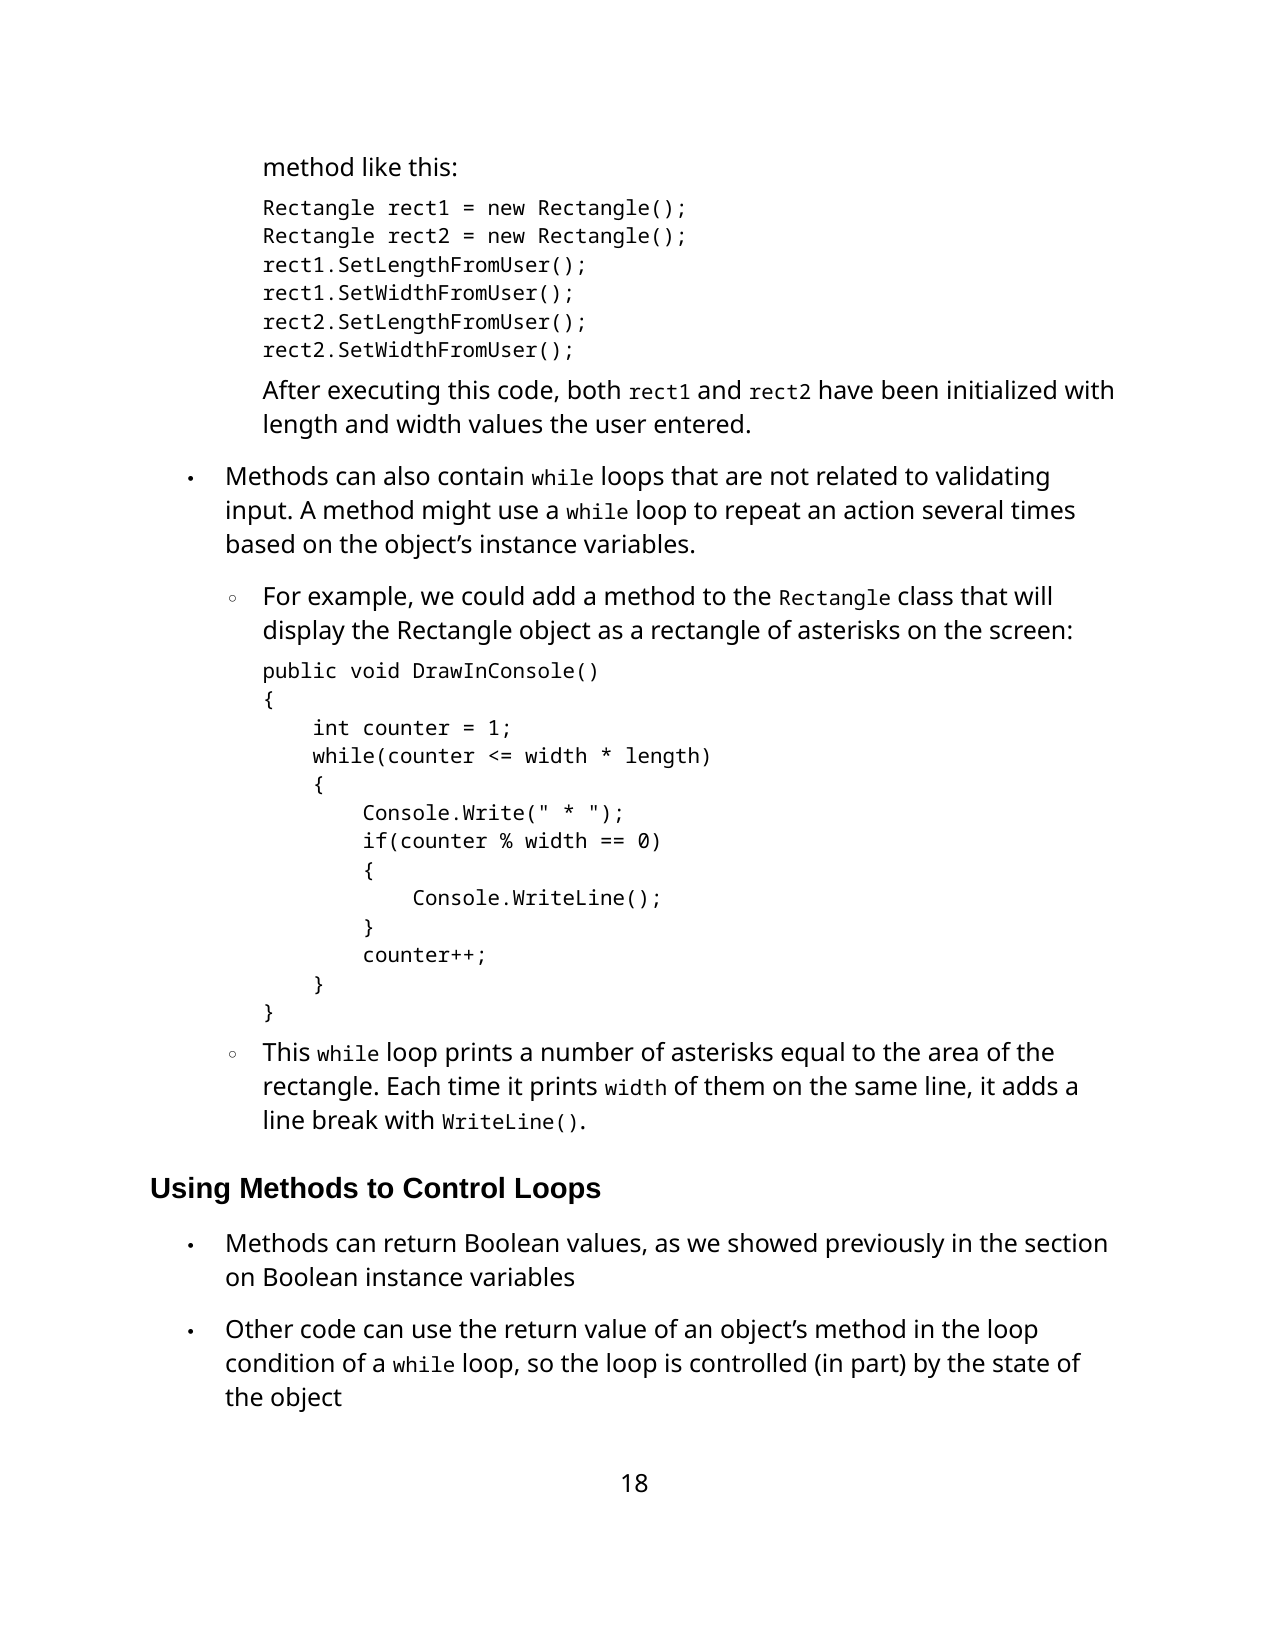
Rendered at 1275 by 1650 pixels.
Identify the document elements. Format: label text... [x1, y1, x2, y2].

list This while loop prints a number of asterisks equal to the area of the rectangle. Each time it prints width of them on the same line, it adds a line break with WriteLine(). [225, 1034, 1125, 1137]
list while(counter <= width * length) [225, 741, 1125, 769]
list Console.Write(" * "); [225, 798, 1125, 826]
list { [225, 855, 1125, 883]
list method like this: [225, 150, 1125, 184]
list if(counter % width == 0) [225, 826, 1125, 855]
list { [225, 684, 1125, 713]
list Console.WriteLine(); [225, 883, 1125, 912]
list rect1.SetWidthFromUser(); [225, 278, 1125, 307]
list rect1.SetLengthFromUser(); [225, 250, 1125, 278]
list Methods can return Boolean values, as we showed previously in the section on Boolean instance variables [187, 1226, 1125, 1294]
list Other code can use the return value of an object’s method in the loop condition of a while loop, so the loop is controlled (in part) by the state of the object [187, 1312, 1125, 1414]
list public void DrawInConsole() [225, 656, 1125, 684]
subtitle Using Methods to Control Loops [150, 1171, 1125, 1204]
list } [225, 969, 1125, 997]
list Methods can also contain while loops that are not related to validating input. A method might use a while loop to repeat an action several times based on the object’s instance variables. [187, 459, 1125, 561]
list rect2.SetWidthFromUser(); [225, 335, 1125, 364]
list Rectangle rect1 = new Rectangle(); [225, 193, 1125, 221]
list { [225, 769, 1125, 798]
list Rectangle rect2 = new Rectangle(); [225, 221, 1125, 250]
list counter++; [225, 940, 1125, 969]
list rect2.SetLengthFromUser(); [225, 307, 1125, 335]
list } [225, 997, 1125, 1026]
list After executing this code, both rect1 and rect2 have been initialized with length and width values the user entered. [225, 373, 1125, 441]
list } [225, 912, 1125, 940]
list For example, we could add a method to the Rectangle class that will display the Rectangle object as a rectangle of asterisks on the screen: [225, 579, 1125, 647]
list int counter = 1; [225, 713, 1125, 741]
